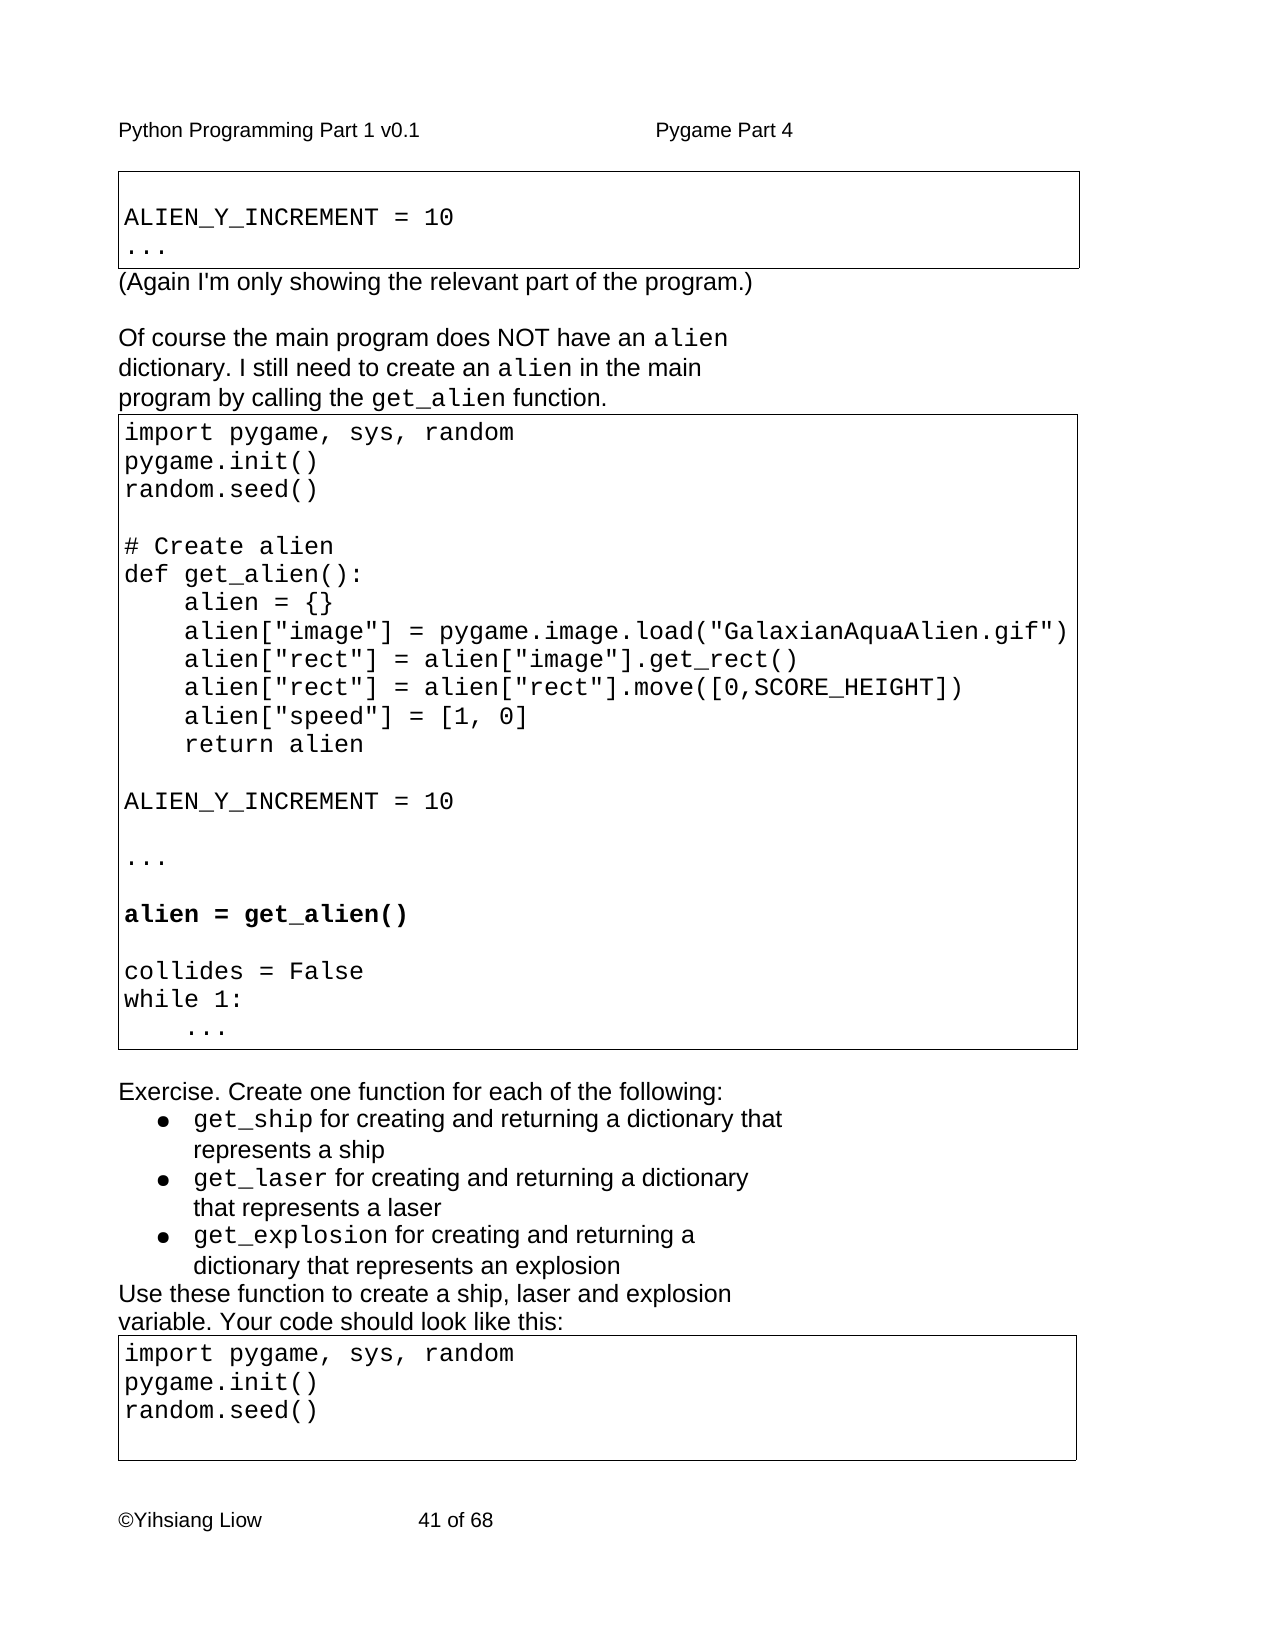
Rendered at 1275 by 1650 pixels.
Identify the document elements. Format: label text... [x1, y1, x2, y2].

text Of course the main program does NOT have an alien dictionary. I still need to create an alien in the main program by calling the get_alien function. [118, 324, 793, 414]
text Exercise. Create one function for each of the following: [118, 1077, 793, 1105]
list get_laser for creating and returning a dictionary that represents a laser [156, 1163, 793, 1221]
text Use these function to create a ship, laser and explosion variable. Your code should look like this: [118, 1279, 793, 1335]
table_header import pygame, sys, random pygame.init() random.seed() [119, 1336, 1076, 1460]
table_header import pygame, sys, random pygame.init() random.seed() # Create alien def get_alien(): alien = {} alien["image"] = pygame.image.load("GalaxianAquaAlien.gif") alien["rect"] = alien["image"].get_rect() alien["rect"] = alien["rect"].move([0,SCORE_HEIGHT]) alien["speed"] = [1, 0] return alien ALIEN_Y_INCREMENT = 10 ... alien = get_alien() collides = False while 1: ... [119, 415, 1077, 1049]
list get_explosion for creating and returning a dictionary that represents an explosion [156, 1221, 793, 1279]
text (Again I'm only showing the relevant part of the program.) [118, 269, 793, 295]
table_header ALIEN_Y_INCREMENT = 10 ... [119, 172, 1079, 267]
list get_ship for creating and returning a dictionary that represents a ship [156, 1105, 793, 1163]
